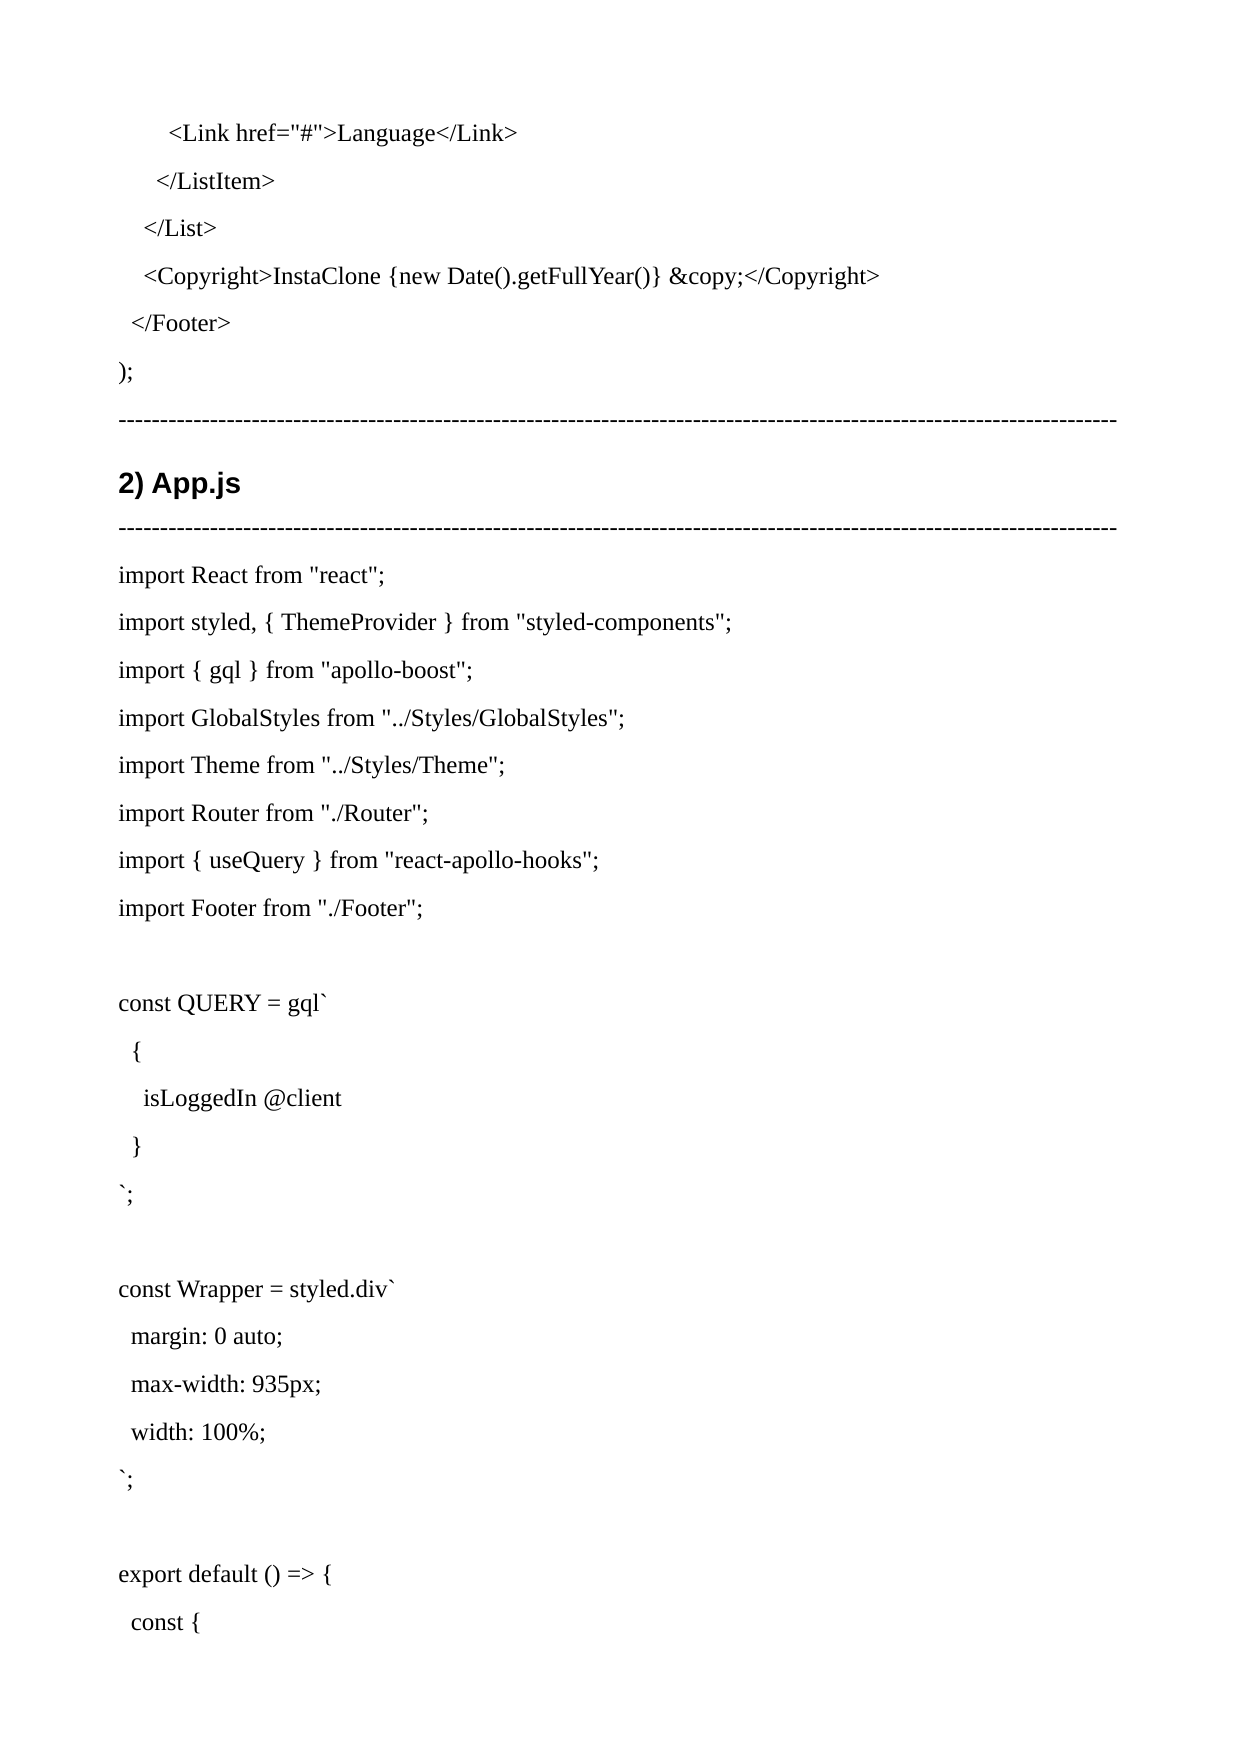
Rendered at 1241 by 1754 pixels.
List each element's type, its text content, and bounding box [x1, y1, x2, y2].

text max-width: 935px; [118, 1369, 1122, 1398]
text const { [118, 1607, 1122, 1636]
text </Footer> [118, 308, 1122, 337]
text ------------------------------------------------------------------------------------------------------------------------ [118, 404, 1122, 432]
text isLoggedIn @client [118, 1083, 1122, 1112]
text import Footer from "./Footer"; [118, 893, 1122, 922]
text <Copyright>InstaClone {new Date().getFullYear()} &copy;</Copyright> [118, 261, 1122, 290]
text </ListItem> [118, 166, 1122, 194]
text width: 100%; [118, 1417, 1122, 1445]
text { [118, 1036, 1122, 1064]
text const QUERY = gql` [118, 988, 1122, 1017]
text } [118, 1131, 1122, 1160]
text `; [118, 1464, 1122, 1493]
text import styled, { ThemeProvider } from "styled-components"; [118, 607, 1122, 636]
subtitle 2) App.js [118, 466, 1122, 500]
text ------------------------------------------------------------------------------------------------------------------------ [118, 512, 1122, 541]
text import Router from "./Router"; [118, 798, 1122, 827]
text <Link href="#">Language</Link> [118, 118, 1122, 147]
text margin: 0 auto; [118, 1321, 1122, 1350]
text import { gql } from "apollo-boost"; [118, 655, 1122, 684]
text import Theme from "../Styles/Theme"; [118, 750, 1122, 779]
text import { useQuery } from "react-apollo-hooks"; [118, 845, 1122, 874]
text export default () => { [118, 1559, 1122, 1588]
text `; [118, 1179, 1122, 1207]
text const Wrapper = styled.div` [118, 1274, 1122, 1303]
text ); [118, 356, 1122, 385]
text import React from "react"; [118, 560, 1122, 588]
text </List> [118, 213, 1122, 242]
text import GlobalStyles from "../Styles/GlobalStyles"; [118, 703, 1122, 731]
